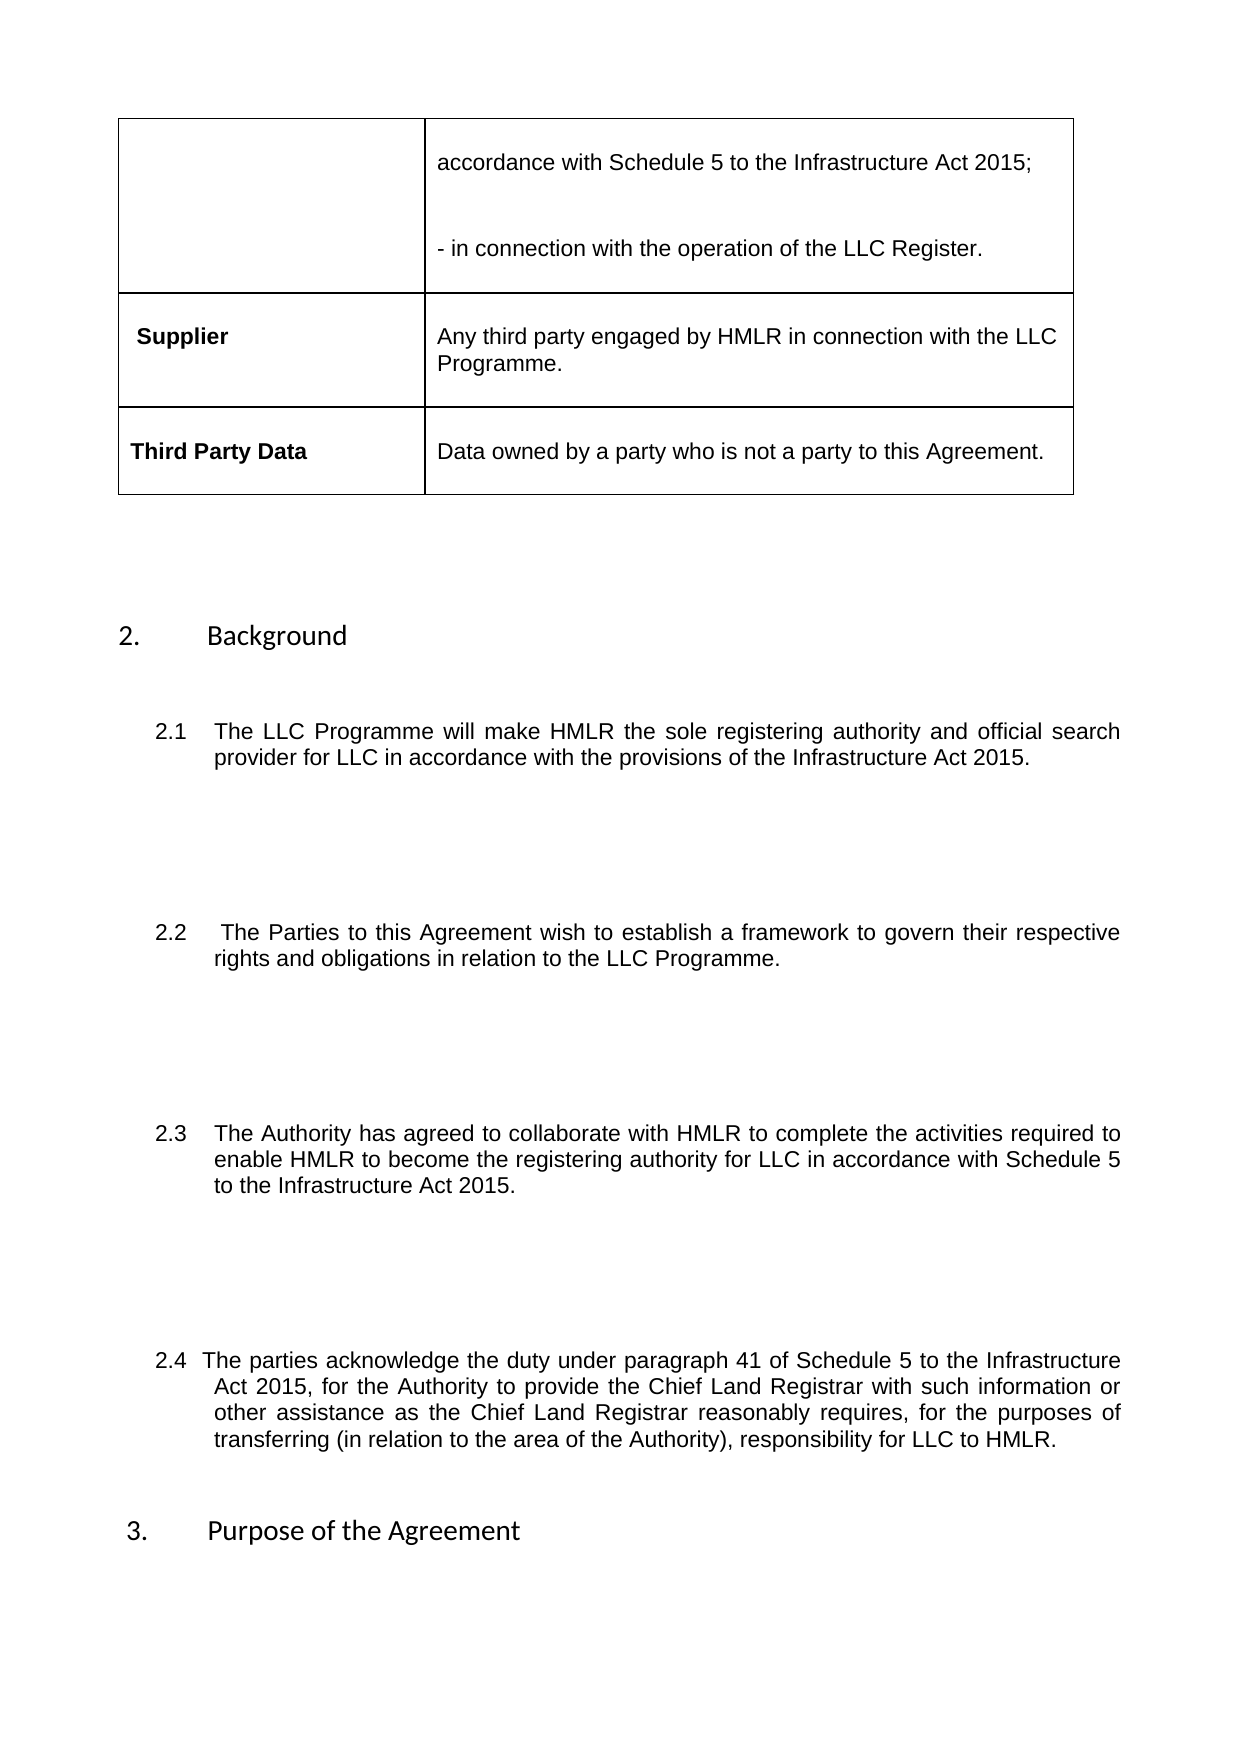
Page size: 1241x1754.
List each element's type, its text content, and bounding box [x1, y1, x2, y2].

text 3. Purpose of the Agreement [126, 1512, 1122, 1548]
table_cell Third Party Data [119, 408, 424, 494]
text 2.1 The LLC Programme will make HMLR the sole registering authority and official search provider for LLC in accordance with the provisions of the Infrastructure Act 2015. [155, 718, 1122, 771]
text 2.2 The Parties to this Agreement wish to establish a framework to govern their respective rights and obligations in relation to the LLC Programme. [155, 919, 1122, 971]
text 2. Background [118, 617, 1122, 653]
text 2.4 The parties acknowledge the duty under paragraph 41 of Schedule 5 to the Infrastructure Act 2015, for the Authority to provide the Chief Land Registrar with such information or other assistance as the Chief Land Registrar reasonably requires, for the purposes of transferring (in relation to the area of the Authority), responsibility for LLC to HMLR. [155, 1347, 1122, 1452]
table_cell accordance with Schedule 5 to the Infrastructure Act 2015; - in connection with the operation of the LLC Register. [426, 119, 1073, 292]
table_cell Supplier [119, 294, 424, 406]
table_cell [119, 119, 424, 292]
table_cell Data owned by a party who is not a party to this Agreement. [426, 408, 1073, 494]
table_cell Any third party engaged by HMLR in connection with the LLC Programme. [426, 294, 1073, 406]
text 2.3 The Authority has agreed to collaborate with HMLR to complete the activities required to enable HMLR to become the registering authority for LLC in accordance with Schedule 5 to the Infrastructure Act 2015. [155, 1119, 1122, 1198]
